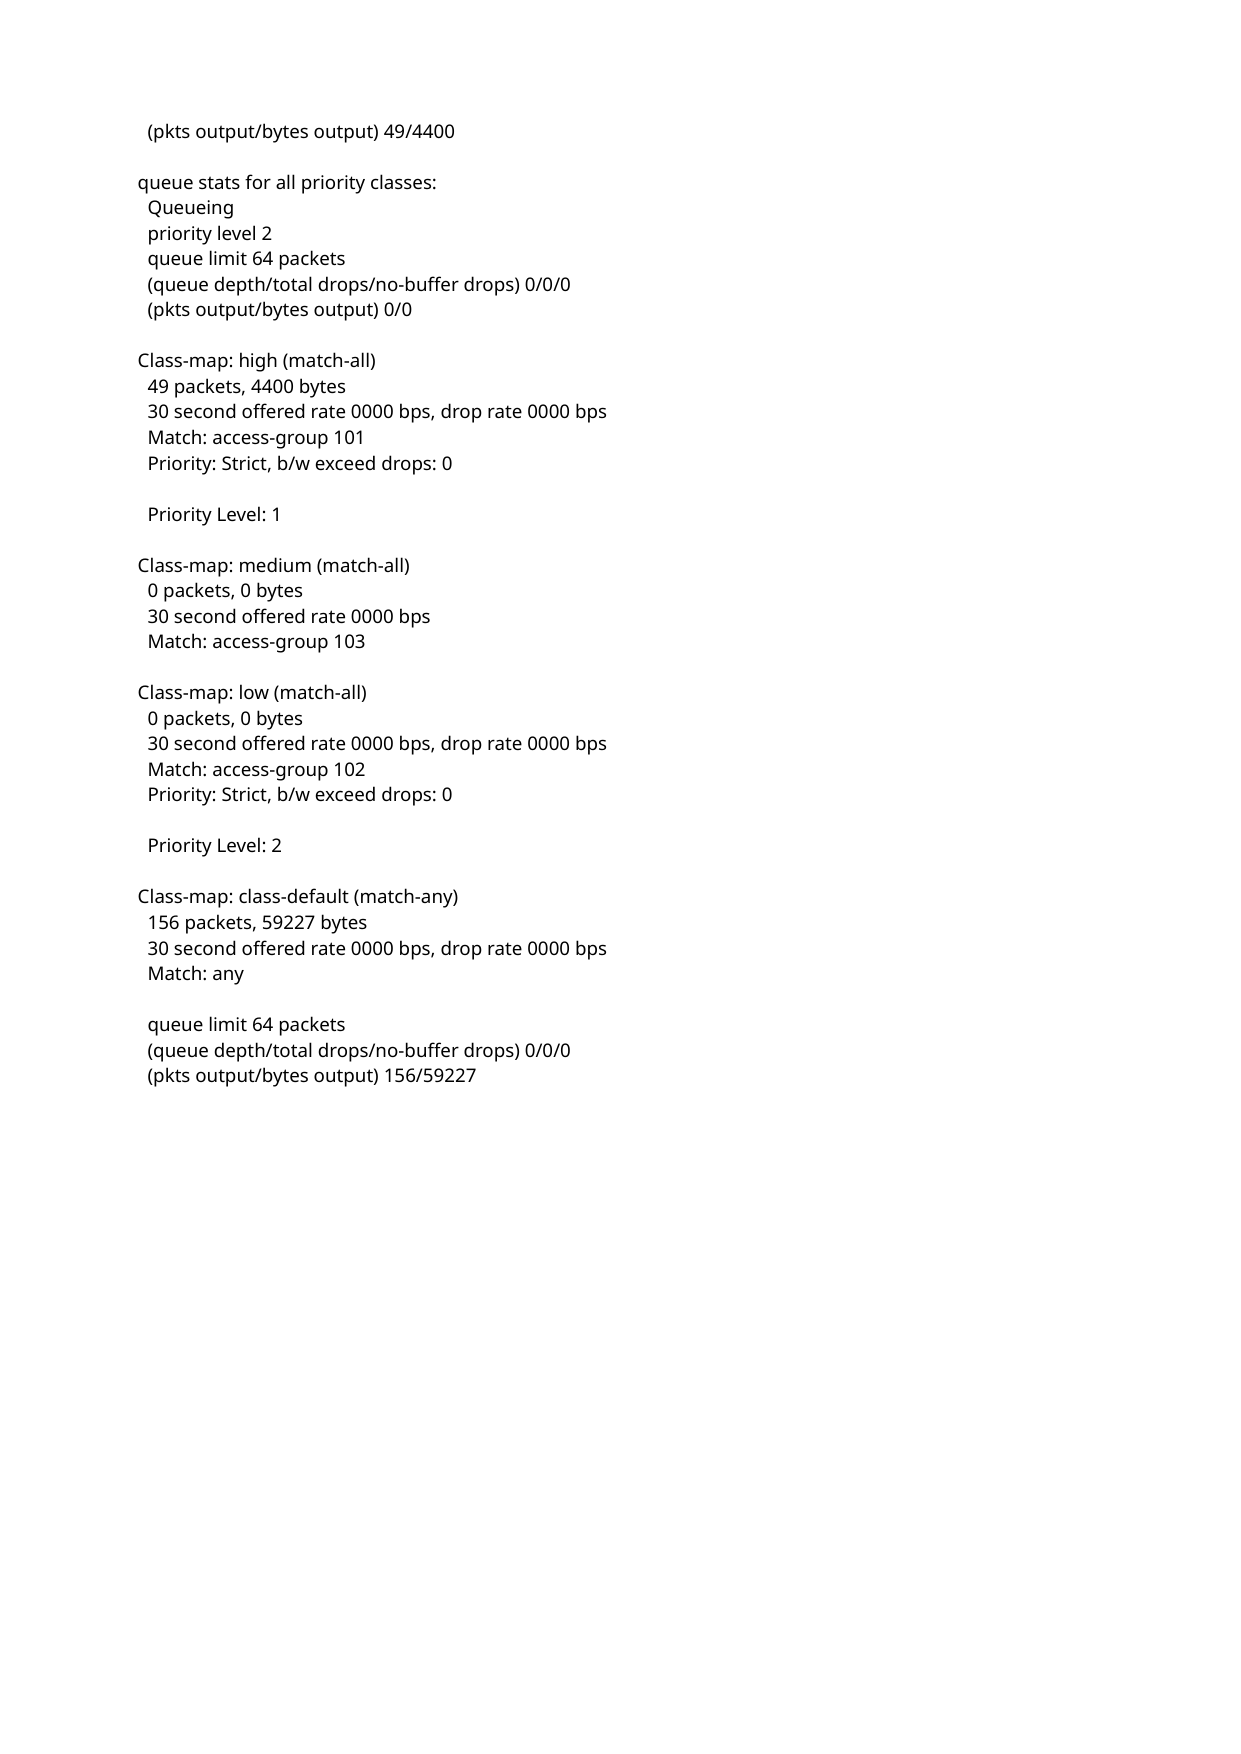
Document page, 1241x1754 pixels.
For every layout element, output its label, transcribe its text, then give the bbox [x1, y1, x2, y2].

text Match: any [118, 960, 1122, 986]
text 30 second offered rate 0000 bps [118, 603, 1122, 628]
text (pkts output/bytes output) 49/4400 [118, 118, 1122, 144]
text (queue depth/total drops/no-buffer drops) 0/0/0 [118, 1037, 1122, 1062]
text Class-map: medium (match-all) [118, 552, 1122, 577]
text (pkts output/bytes output) 156/59227 [118, 1062, 1122, 1088]
text Match: access-group 103 [118, 628, 1122, 654]
text Priority: Strict, b/w exceed drops: 0 [118, 450, 1122, 475]
text Class-map: low (match-all) [118, 679, 1122, 705]
text (pkts output/bytes output) 0/0 [118, 297, 1122, 322]
text priority level 2 [118, 220, 1122, 246]
text Class-map: class-default (match-any) [118, 884, 1122, 909]
text (queue depth/total drops/no-buffer drops) 0/0/0 [118, 271, 1122, 297]
text 156 packets, 59227 bytes [118, 909, 1122, 935]
text 0 packets, 0 bytes [118, 577, 1122, 603]
text Priority: Strict, b/w exceed drops: 0 [118, 782, 1122, 807]
text Priority Level: 1 [118, 501, 1122, 526]
text queue stats for all priority classes: [118, 169, 1122, 195]
text Class-map: high (match-all) [118, 348, 1122, 373]
text Queueing [118, 195, 1122, 220]
text 49 packets, 4400 bytes [118, 373, 1122, 399]
text Match: access-group 101 [118, 424, 1122, 450]
text 0 packets, 0 bytes [118, 705, 1122, 731]
text 30 second offered rate 0000 bps, drop rate 0000 bps [118, 399, 1122, 424]
text 30 second offered rate 0000 bps, drop rate 0000 bps [118, 935, 1122, 960]
text queue limit 64 packets [118, 1011, 1122, 1037]
text Priority Level: 2 [118, 833, 1122, 858]
text Match: access-group 102 [118, 756, 1122, 782]
text 30 second offered rate 0000 bps, drop rate 0000 bps [118, 731, 1122, 756]
text queue limit 64 packets [118, 246, 1122, 271]
